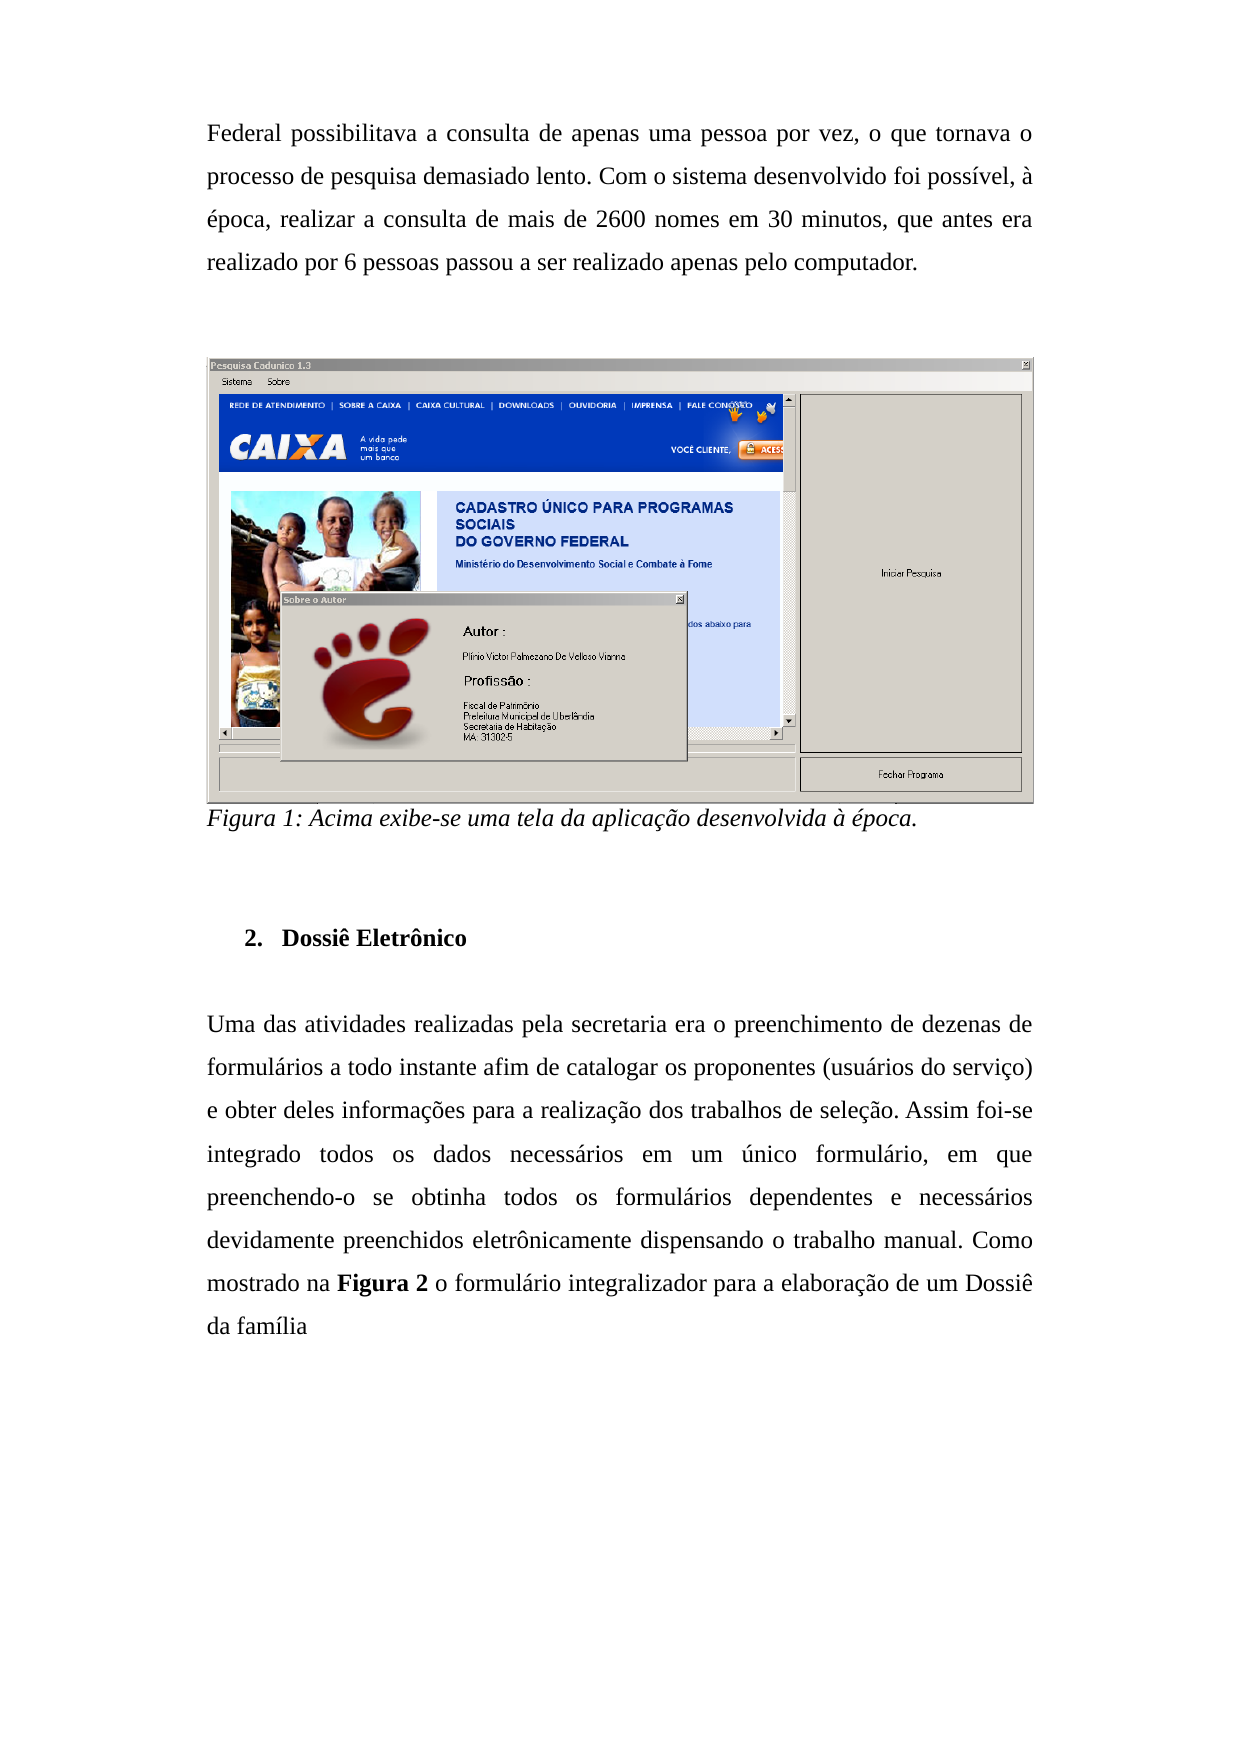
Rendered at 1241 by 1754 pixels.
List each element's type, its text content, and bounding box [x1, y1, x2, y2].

list Dossiê Eletrônico [244, 923, 1122, 952]
text Uma das atividades realizadas pela secretaria era o preenchimento de dezenas de formulários a todo instante afim de catalogar os proponentes (usuários do serviço) e obter deles informações para a realização dos trabalhos de seleção. Assim foi-se integrado todos os dados necessários em um único formulário, em que preenchendo-o se obtinha todos os formulários dependentes e necessários devidamente preenchidos eletrônicamente dispensando o trabalho manual. Como mostrado na Figura 2 o formulário integralizador para a elaboração de um Dossiê da família [207, 1009, 1033, 1340]
picture [206, 357, 1034, 804]
text Figura 1: Acima exibe-se uma tela da aplicação desenvolvida à época. [207, 804, 1033, 832]
text Federal possibilitava a consulta de apenas uma pessoa por vez, o que tornava o processo de pesquisa demasiado lento. Com o sistema desenvolvido foi possível, à época, realizar a consulta de mais de 2600 nomes em 30 minutos, que antes era realizado por 6 pessoas passou a ser realizado apenas pelo computador. [207, 118, 1033, 276]
